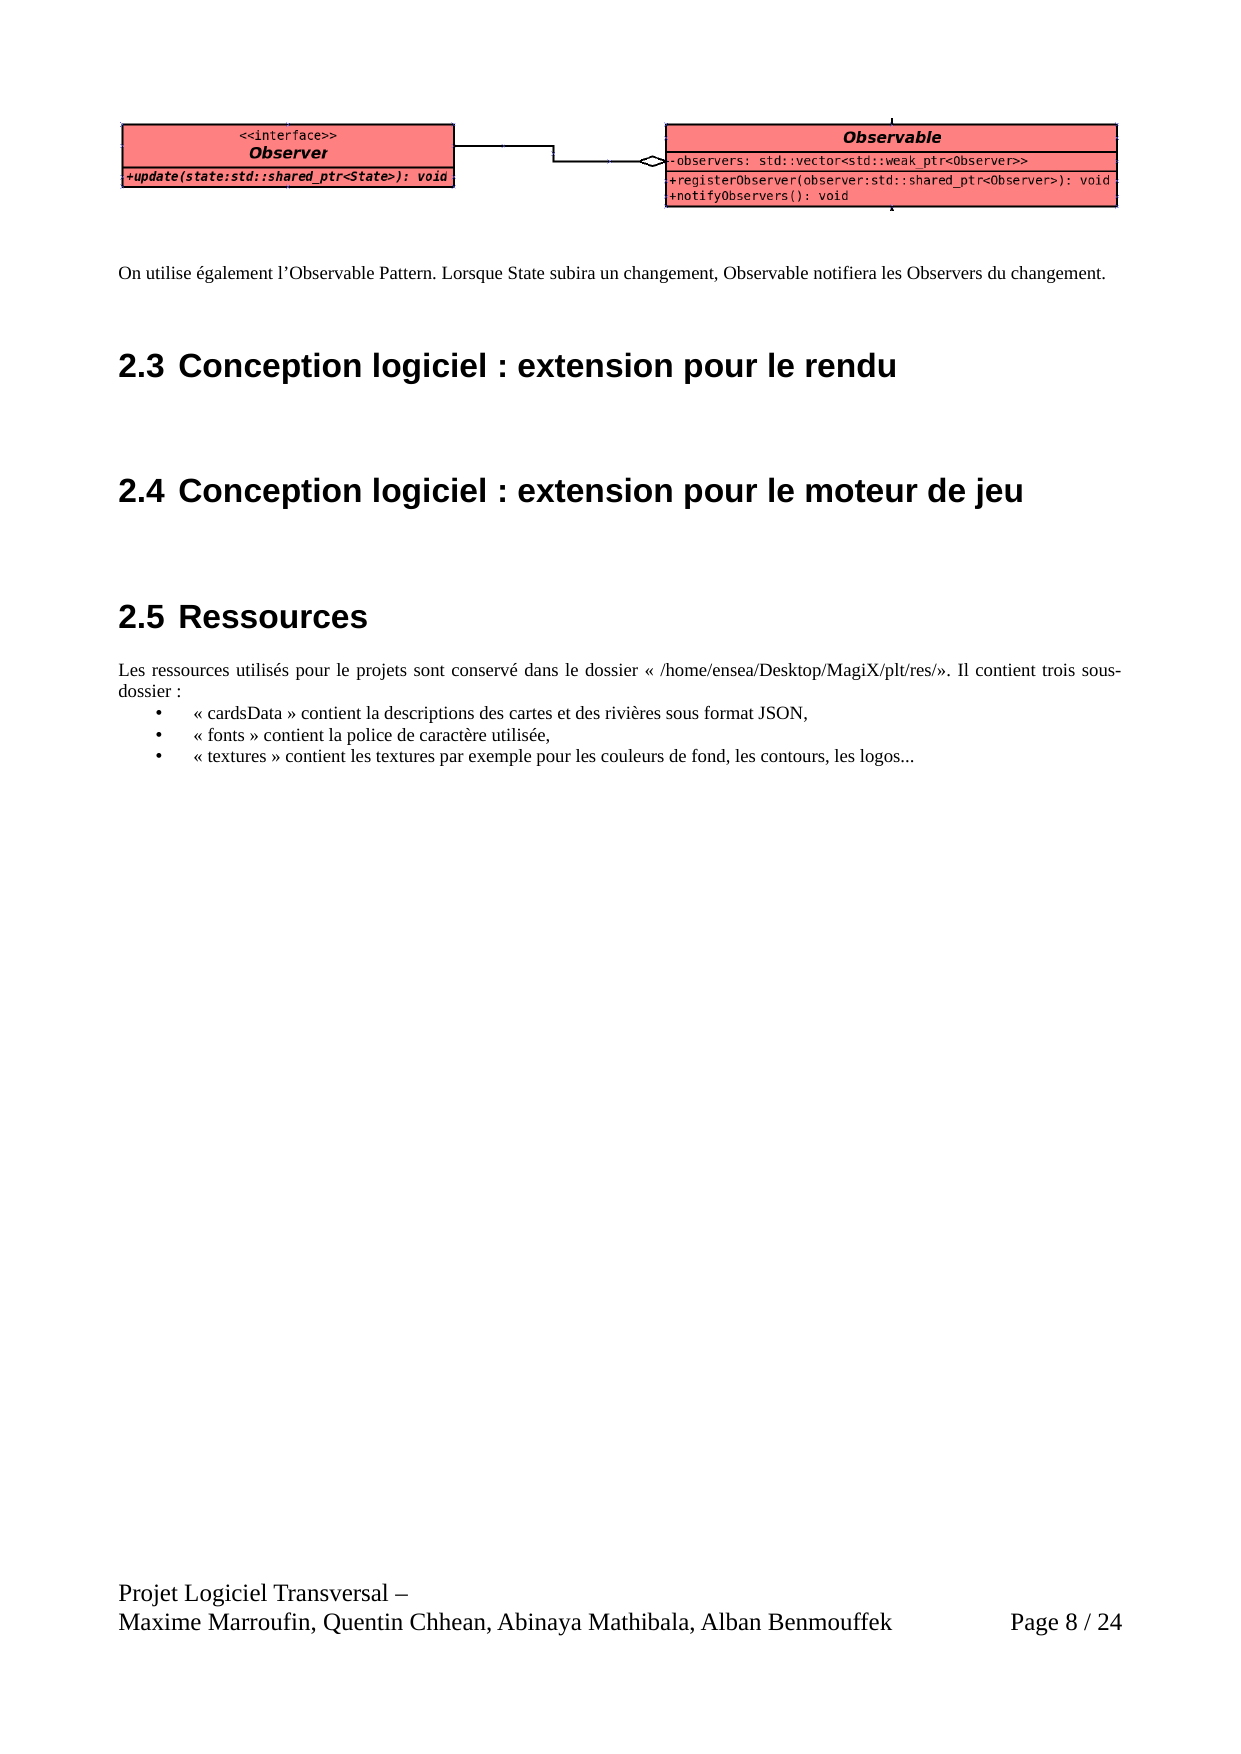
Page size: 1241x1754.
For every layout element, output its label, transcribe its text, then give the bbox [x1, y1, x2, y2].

subtitle Ressources [118, 596, 1122, 635]
text Les ressources utilisés pour le projets sont conservé dans le dossier « /home/ensea/Desktop/MagiX/plt/res/». Il contient trois sous-dossier : [118, 659, 1122, 702]
text On utilise également l’Observable Pattern. Lorsque State subira un changement, Observable notifiera les Observers du changement. [118, 262, 1122, 283]
subtitle Conception logiciel : extension pour le moteur de jeu [118, 471, 1122, 510]
picture [118, 118, 1123, 211]
subtitle Conception logiciel : extension pour le rendu [118, 346, 1122, 385]
list « fonts » contient la police de caractère utilisée, [156, 723, 1122, 745]
list « textures » contient les textures par exemple pour les couleurs de fond, les contours, les logos... [156, 745, 1122, 767]
list « cardsData » contient la descriptions des cartes et des rivières sous format JSON, [156, 702, 1122, 723]
